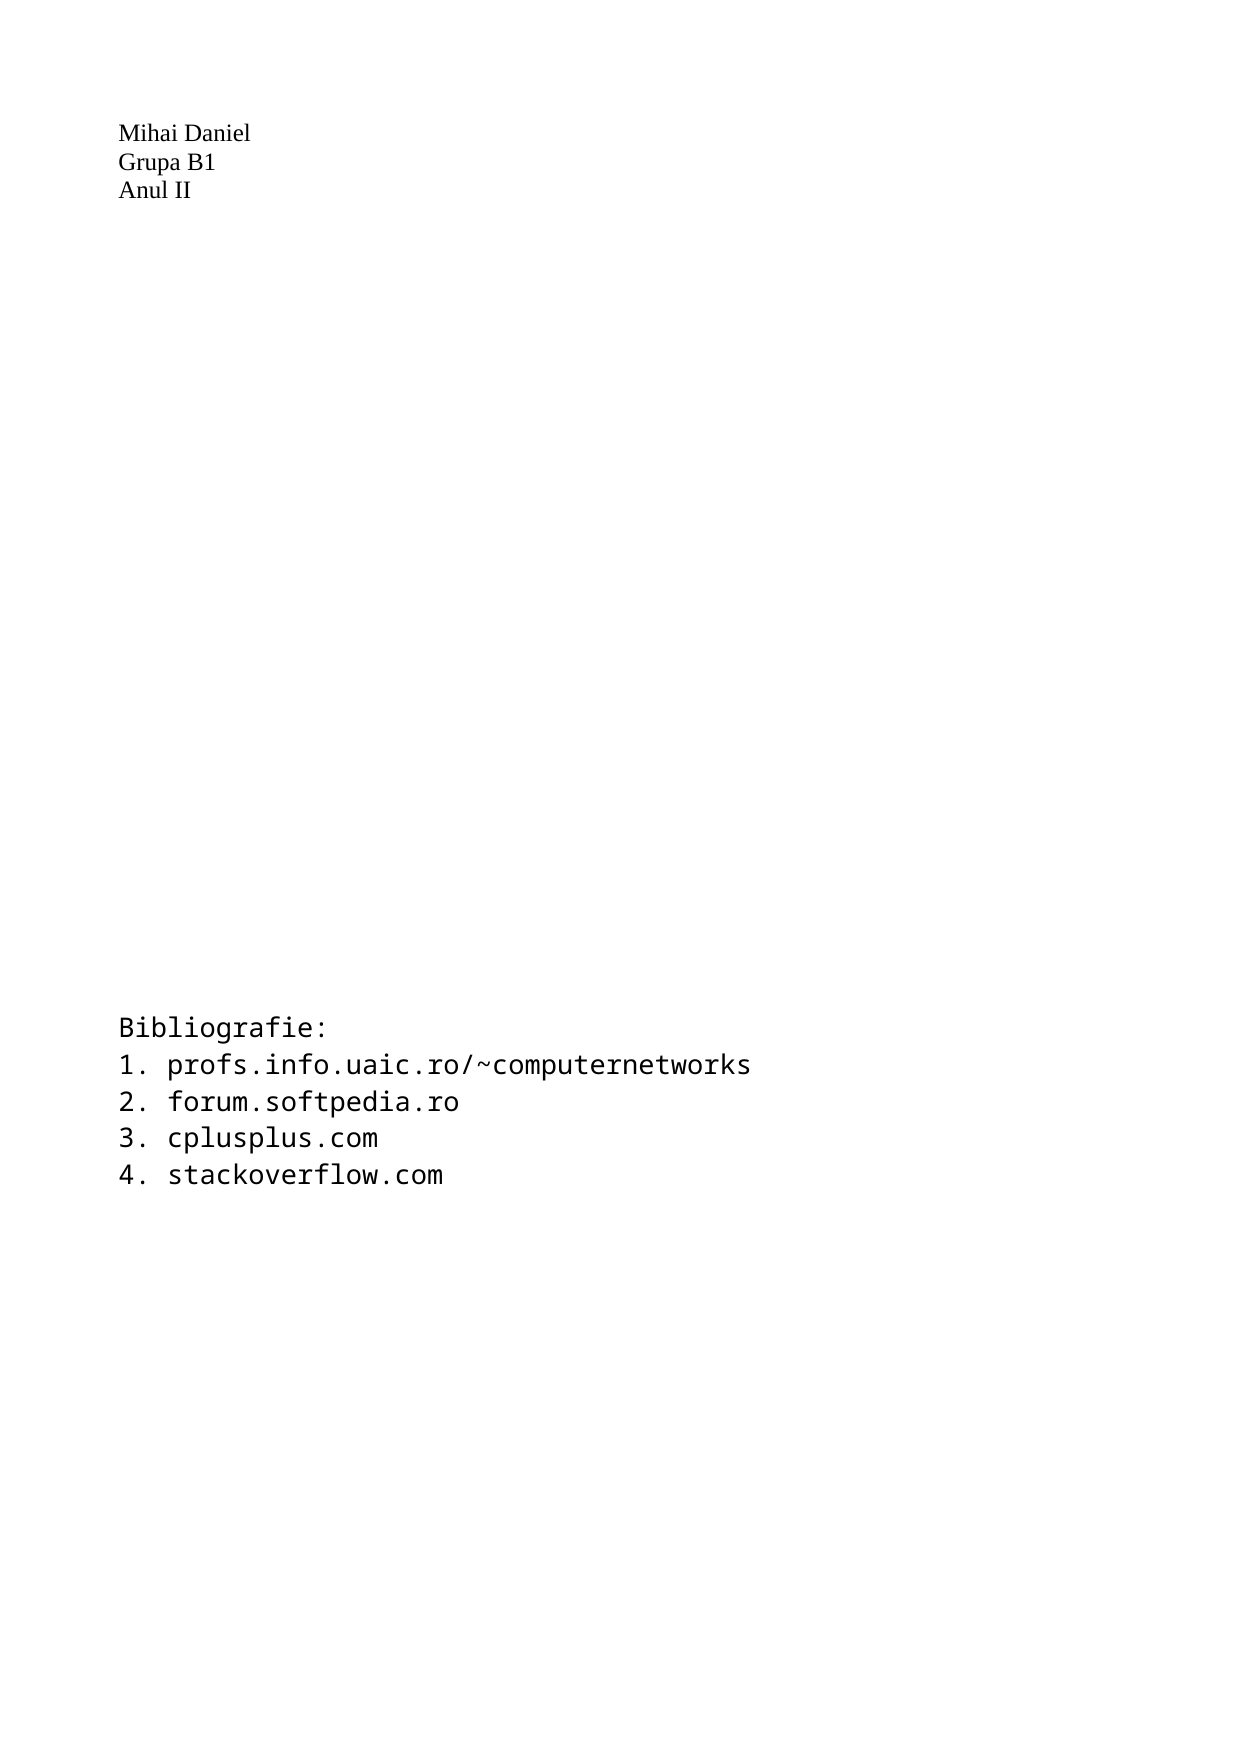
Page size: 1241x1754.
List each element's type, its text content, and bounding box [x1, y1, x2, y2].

text 1. profs.info.uaic.ro/~computernetworks [118, 1045, 1122, 1082]
text Bibliografie: [118, 1008, 1122, 1045]
text 4. stackoverflow.com [118, 1156, 1122, 1193]
text 2. forum.softpedia.ro [118, 1082, 1122, 1119]
text 3. cplusplus.com [118, 1119, 1122, 1156]
